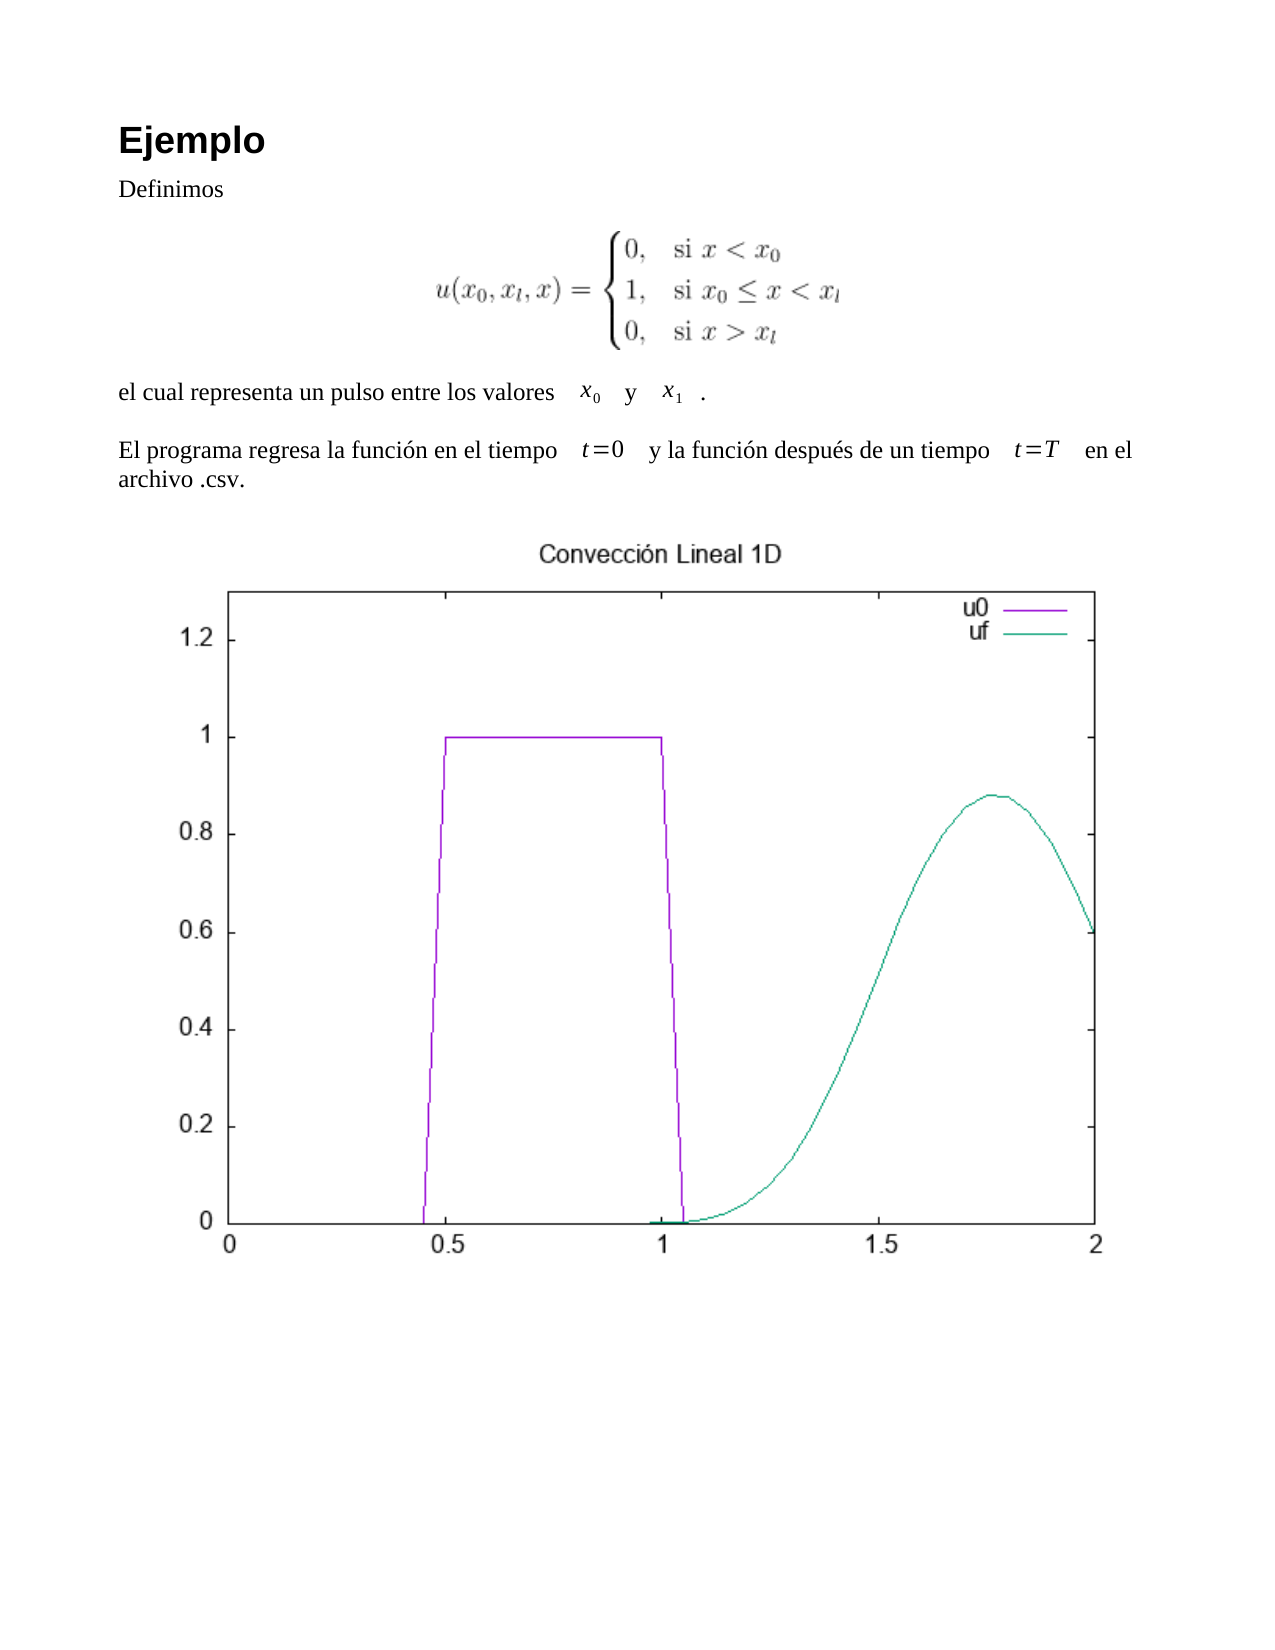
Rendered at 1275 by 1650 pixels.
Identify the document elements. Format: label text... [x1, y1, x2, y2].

subtitle Ejemplo [118, 118, 1157, 162]
text el cual representa un pulso entre los valores y . [118, 376, 1157, 407]
picture [436, 231, 839, 350]
picture [137, 521, 1138, 1272]
text El programa regresa la función en el tiempo y la función después de un tiempo en el archivo .csv. [118, 436, 1157, 493]
text Definimos [118, 174, 1157, 203]
